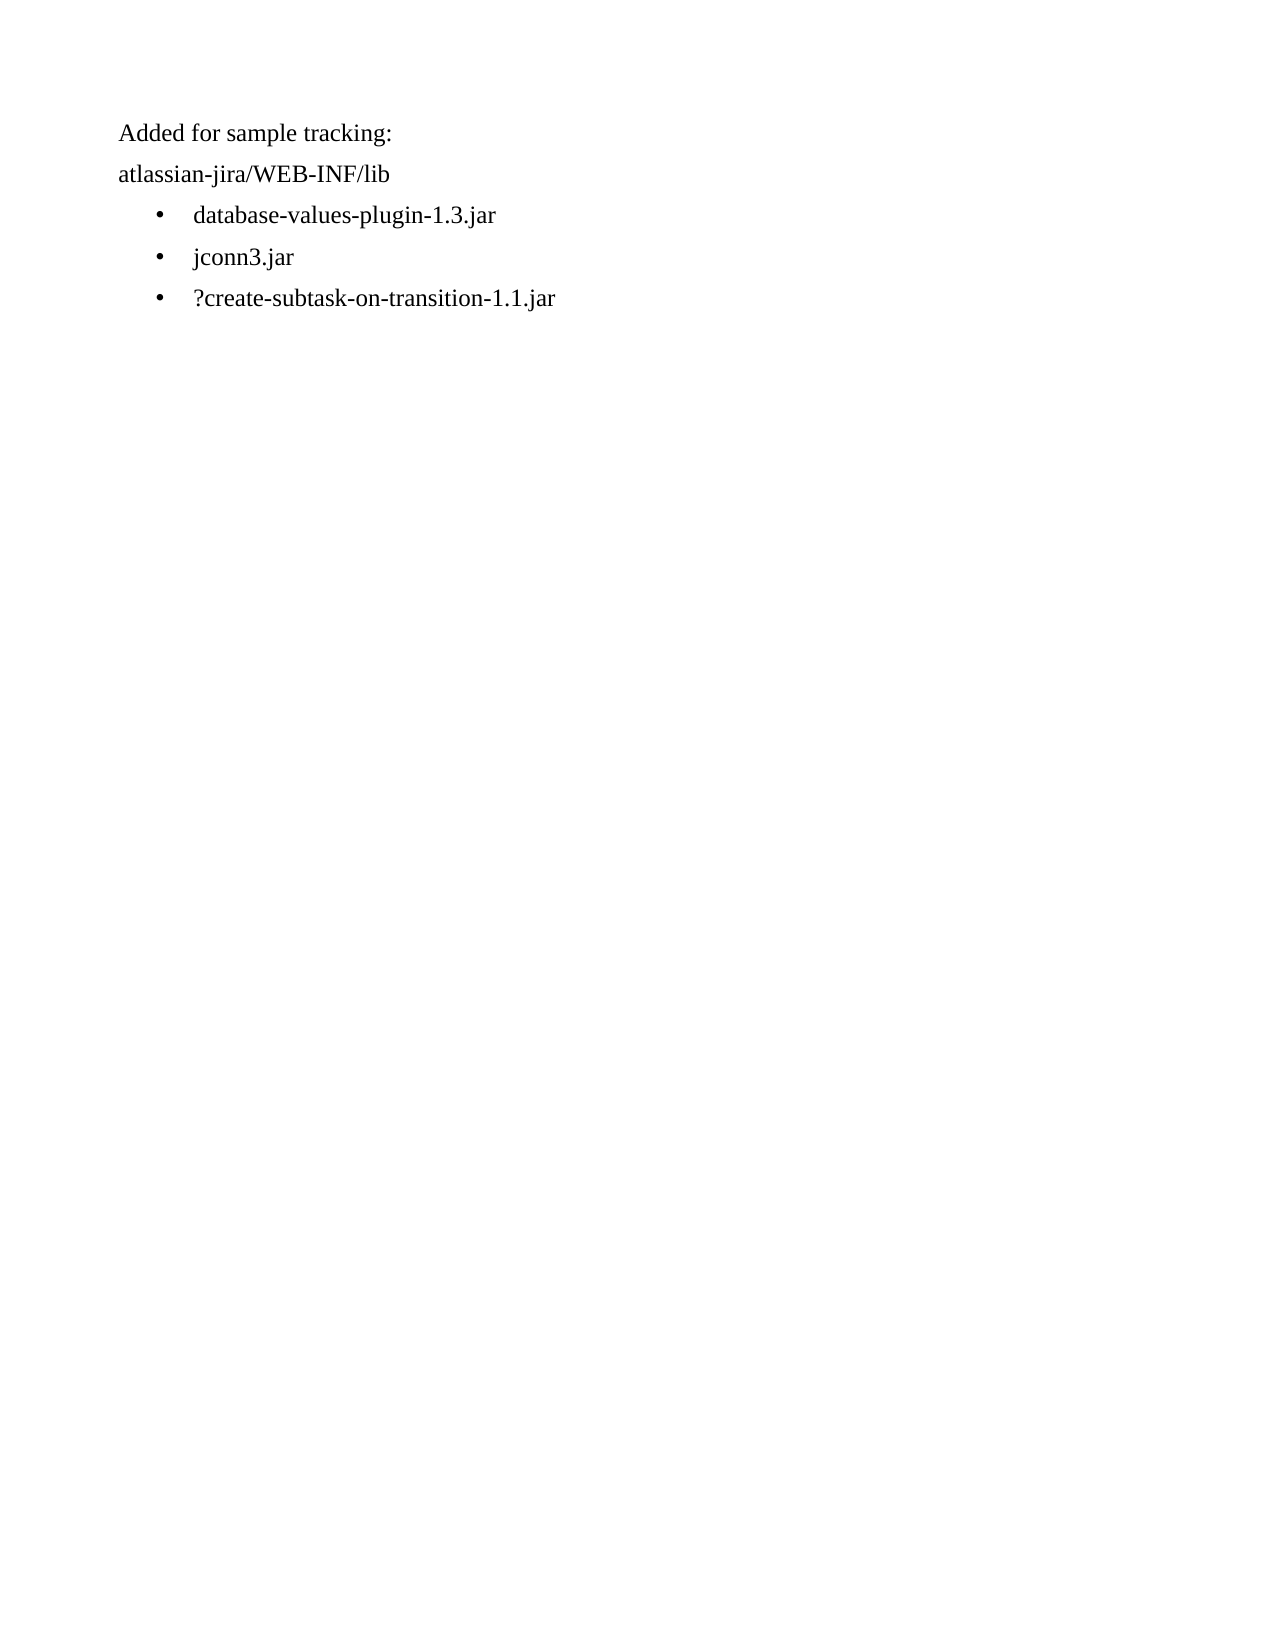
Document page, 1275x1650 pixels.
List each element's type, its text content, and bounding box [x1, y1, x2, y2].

text atlassian-jira/WEB-INF/lib [118, 159, 1157, 188]
list jconn3.jar [156, 242, 1157, 271]
list ?create-subtask-on-transition-1.1.jar [156, 283, 1157, 312]
text Added for sample tracking: [118, 118, 1157, 147]
list database-values-plugin-1.3.jar [156, 201, 1157, 229]
